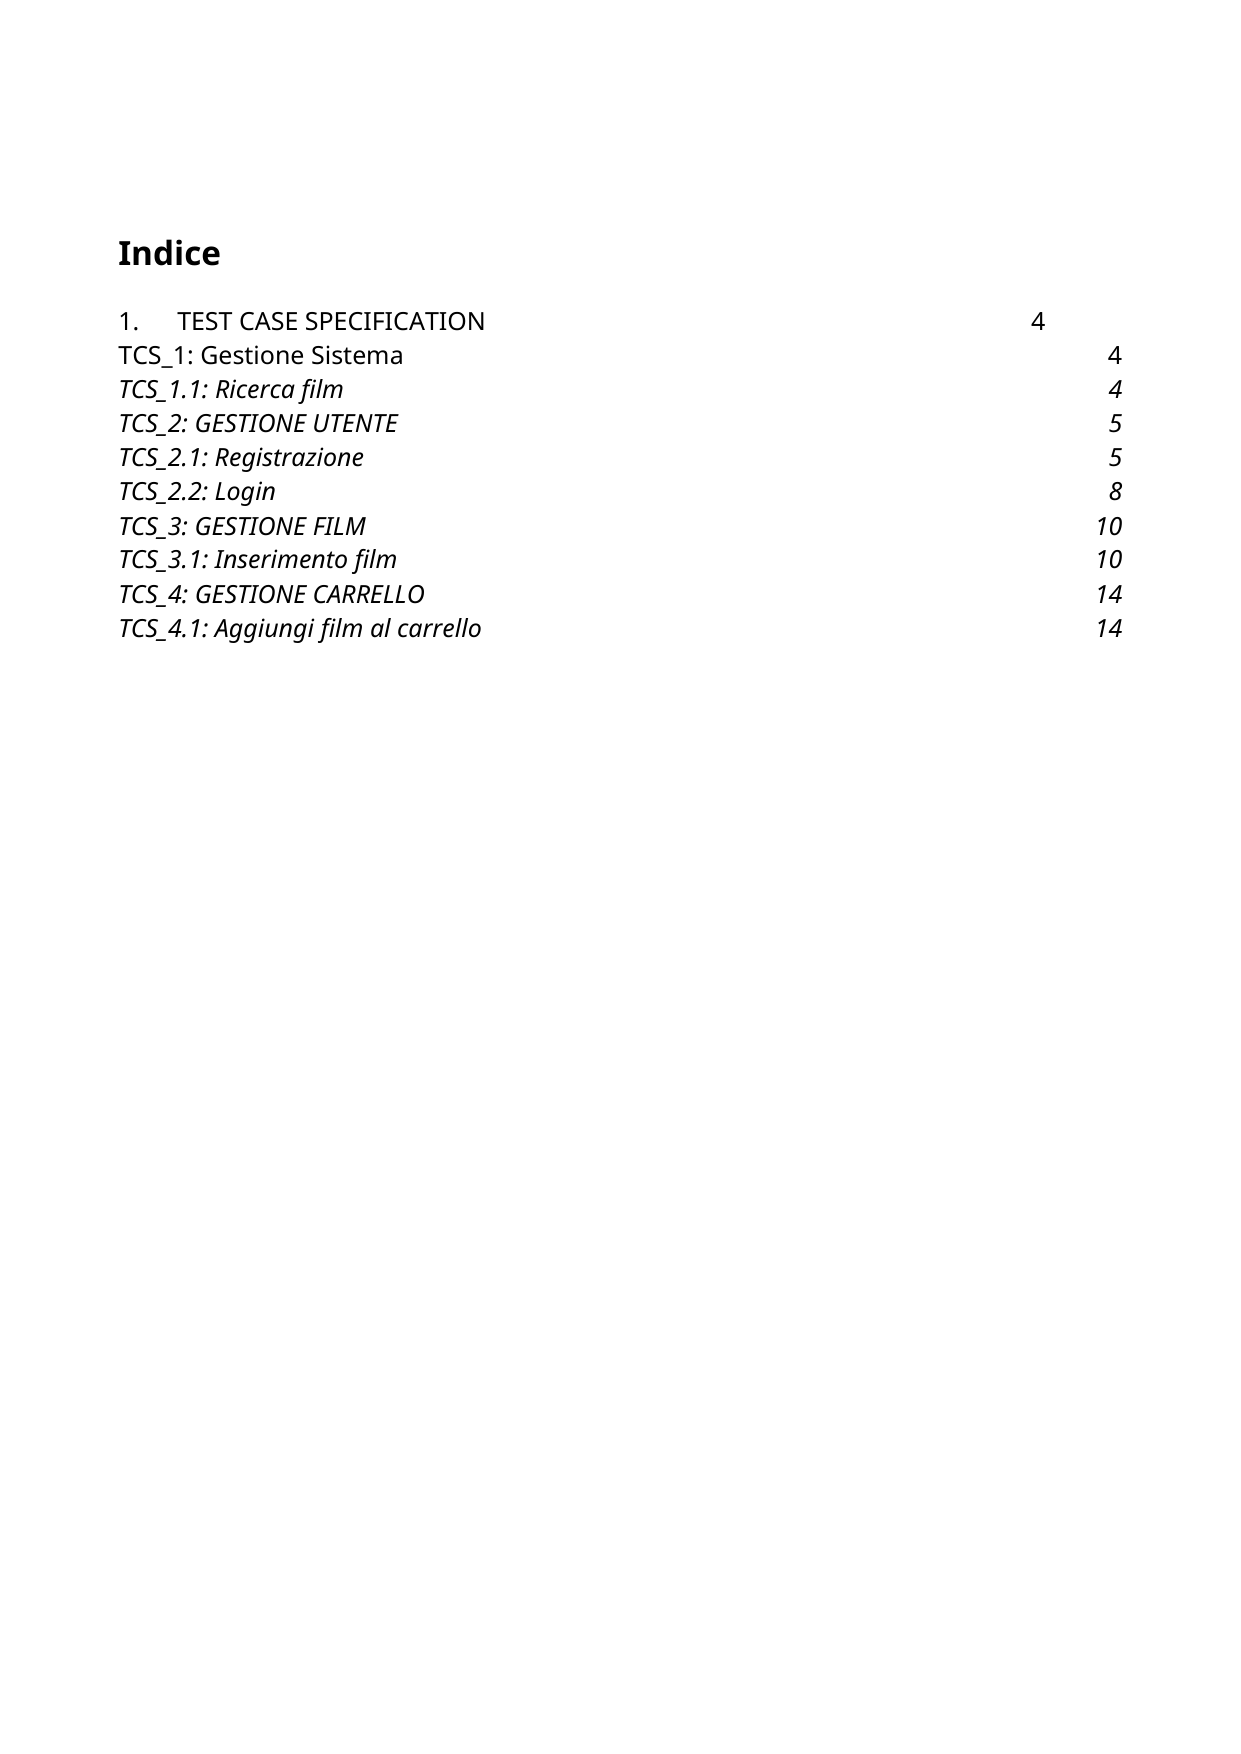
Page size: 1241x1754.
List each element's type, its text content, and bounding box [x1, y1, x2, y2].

text TCS_2.2: Login 8 [118, 474, 1122, 508]
text TCS_3: GESTIONE FILM 10 [118, 508, 1122, 542]
text 1. TEST CASE SPECIFICATION 4 [118, 304, 1122, 338]
text TCS_1: Gestione Sistema 4 [118, 338, 1122, 372]
text TCS_4.1: Aggiungi film al carrello 14 [118, 610, 1122, 644]
text TCS_2: GESTIONE UTENTE 5 [118, 406, 1122, 440]
text TCS_1.1: Ricerca film 4 [118, 372, 1122, 406]
text TCS_3.1: Inserimento film 10 [118, 542, 1122, 576]
text TCS_2.1: Registrazione 5 [118, 440, 1122, 474]
text TCS_4: GESTIONE CARRELLO 14 [118, 576, 1122, 610]
text Indice [118, 229, 1122, 275]
